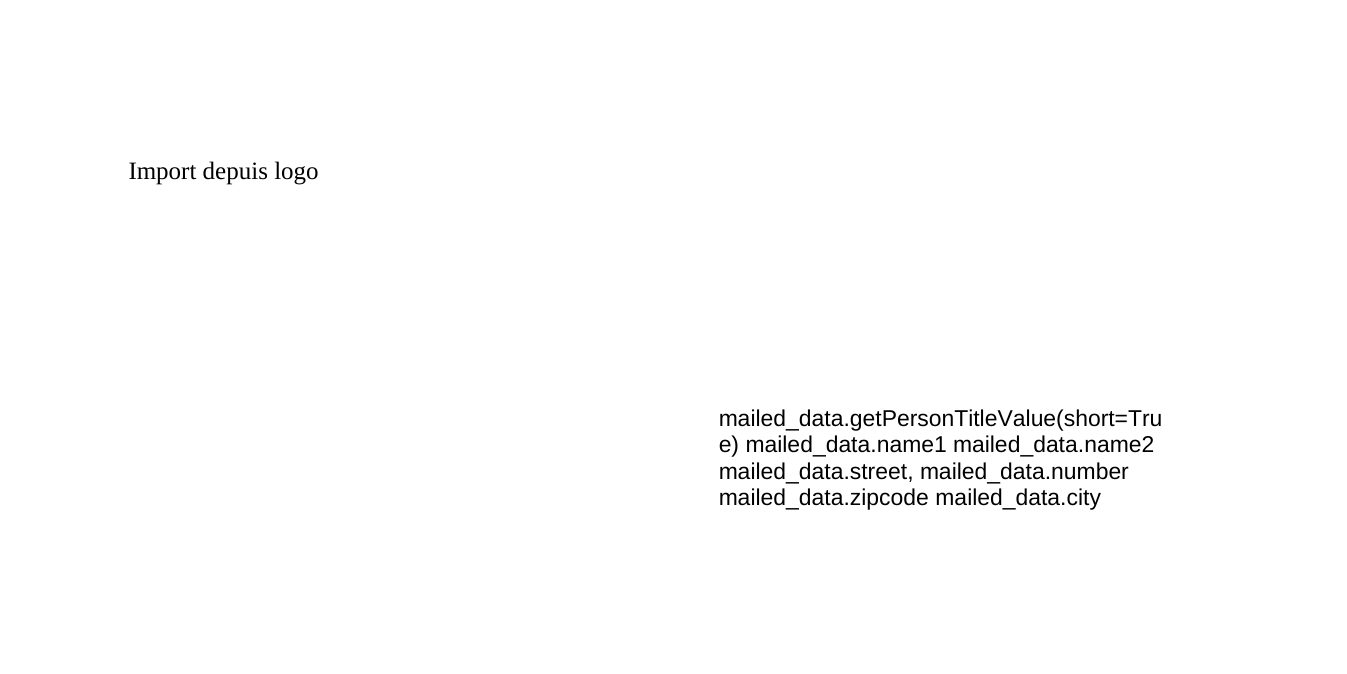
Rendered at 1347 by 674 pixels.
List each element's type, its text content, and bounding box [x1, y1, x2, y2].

table_cell [711, 523, 1179, 549]
table_cell mailed_data.getPersonTitleValue(short=True) mailed_data.name1 mailed_data.name2 mailed_data.street, mailed_data.number mailed_data.zipcode mailed_data.city [711, 380, 1179, 523]
table_cell [711, 549, 1179, 574]
table_header [711, 303, 1179, 332]
text Import depuis logo [128, 156, 453, 185]
table_cell [711, 332, 1179, 379]
table_cell [711, 575, 1179, 600]
